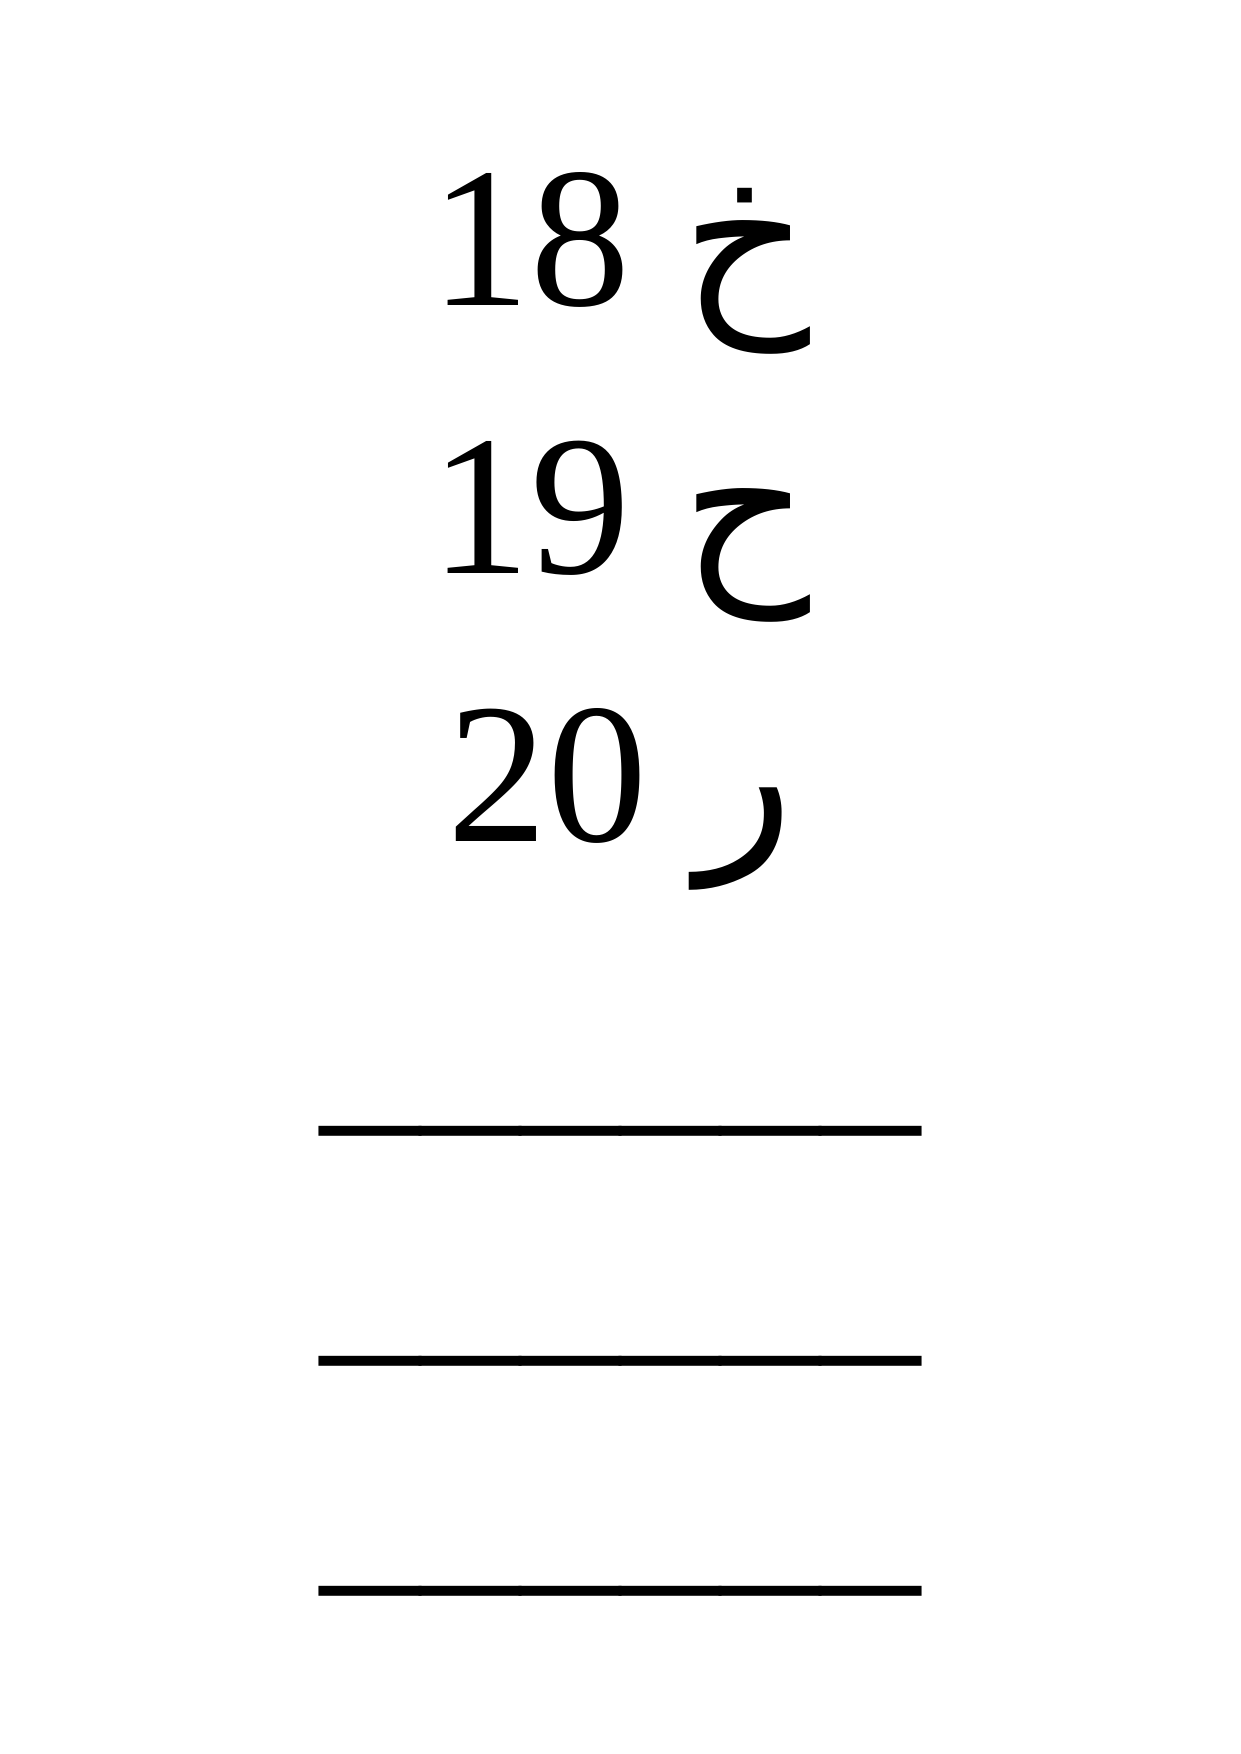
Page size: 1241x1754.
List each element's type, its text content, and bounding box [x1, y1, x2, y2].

text ______ [118, 923, 1122, 1153]
text 19 ح [118, 387, 1122, 655]
text ______ [118, 1383, 1122, 1613]
text ______ [118, 1153, 1122, 1383]
text 20 ر [118, 655, 1122, 923]
text 18 خ [118, 118, 1122, 387]
